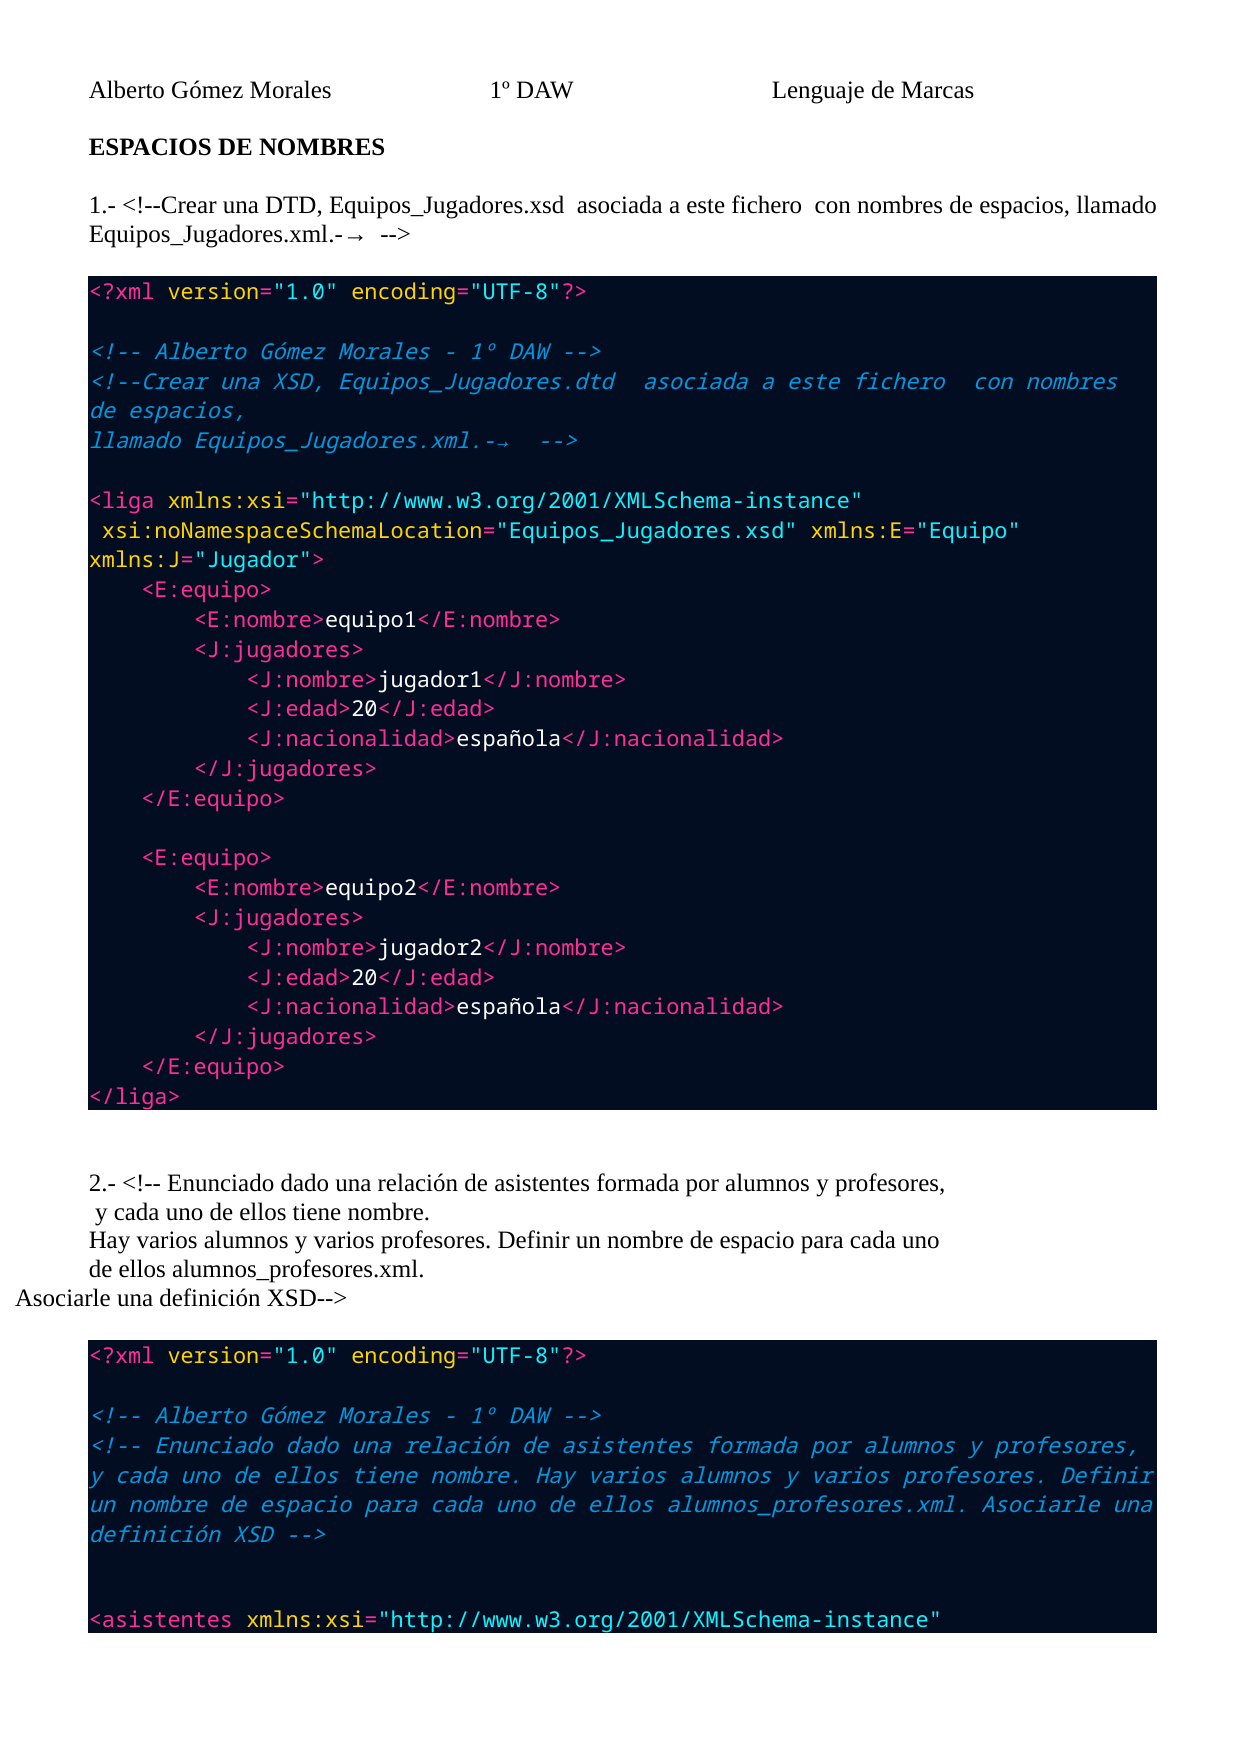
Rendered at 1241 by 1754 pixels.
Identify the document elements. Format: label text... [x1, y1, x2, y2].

text <J:edad>20</J:edad> [88, 961, 1157, 991]
text y cada uno de ellos tiene nombre. Hay varios alumnos y varios profesores. Definir [88, 1459, 1157, 1489]
text <J:jugadores> [88, 634, 1157, 663]
text </J:jugadores> [88, 753, 1157, 783]
text <J:nacionalidad>española</J:nacionalidad> [88, 991, 1157, 1021]
text <E:equipo> [88, 842, 1157, 872]
text xsi:noNamespaceSchemaLocation="Equipos_Jugadores.xsd" xmlns:E="Equipo" xmlns:J="Jugador"> [88, 514, 1157, 574]
text y cada uno de ellos tiene nombre. [88, 1197, 1157, 1225]
text <!-- Alberto Gómez Morales - 1º DAW --> [88, 1400, 1157, 1430]
text <!-- Alberto Gómez Morales - 1º DAW --> [88, 336, 1157, 366]
text de ellos alumnos_profesores.xml. [88, 1254, 1157, 1283]
text 1.- <!--Crear una DTD, Equipos_Jugadores.xsd asociada a este fichero con nombres de espacios, llamado Equipos_Jugadores.xml.-→ --> [88, 190, 1157, 247]
text un nombre de espacio para cada uno de ellos alumnos_profesores.xml. Asociarle una definición XSD --> [88, 1489, 1157, 1549]
text <J:nombre>jugador1</J:nombre> [88, 663, 1157, 693]
text 2.- <!-- Enunciado dado una relación de asistentes formada por alumnos y profesores, [88, 1168, 1157, 1197]
text Asociarle una definición XSD--> [15, 1283, 1157, 1312]
text </E:equipo> [88, 1051, 1157, 1081]
text <E:nombre>equipo1</E:nombre> [88, 604, 1157, 634]
text <!--Crear una XSD, Equipos_Jugadores.dtd asociada a este fichero con nombres de espacios, [88, 366, 1157, 425]
text <E:nombre>equipo2</E:nombre> [88, 872, 1157, 902]
text ESPACIOS DE NOMBRES [88, 132, 1157, 161]
text </E:equipo> [88, 783, 1157, 812]
text llamado Equipos_Jugadores.xml.-→ --> [88, 425, 1157, 455]
text </liga> [88, 1081, 1157, 1110]
text <liga xmlns:xsi="http://www.w3.org/2001/XMLSchema-instance" [88, 485, 1157, 514]
text <E:equipo> [88, 574, 1157, 604]
text <J:edad>20</J:edad> [88, 693, 1157, 723]
text <J:nombre>jugador2</J:nombre> [88, 932, 1157, 961]
text <J:nacionalidad>española</J:nacionalidad> [88, 723, 1157, 753]
text <!-- Enunciado dado una relación de asistentes formada por alumnos y profesores, [88, 1430, 1157, 1459]
text <?xml version="1.0" encoding="UTF-8"?> [88, 276, 1157, 306]
text </J:jugadores> [88, 1021, 1157, 1051]
text <asistentes xmlns:xsi="http://www.w3.org/2001/XMLSchema-instance" [88, 1604, 1157, 1633]
text <?xml version="1.0" encoding="UTF-8"?> [88, 1340, 1157, 1370]
text <J:jugadores> [88, 902, 1157, 932]
text Hay varios alumnos y varios profesores. Definir un nombre de espacio para cada uno [88, 1225, 1157, 1254]
